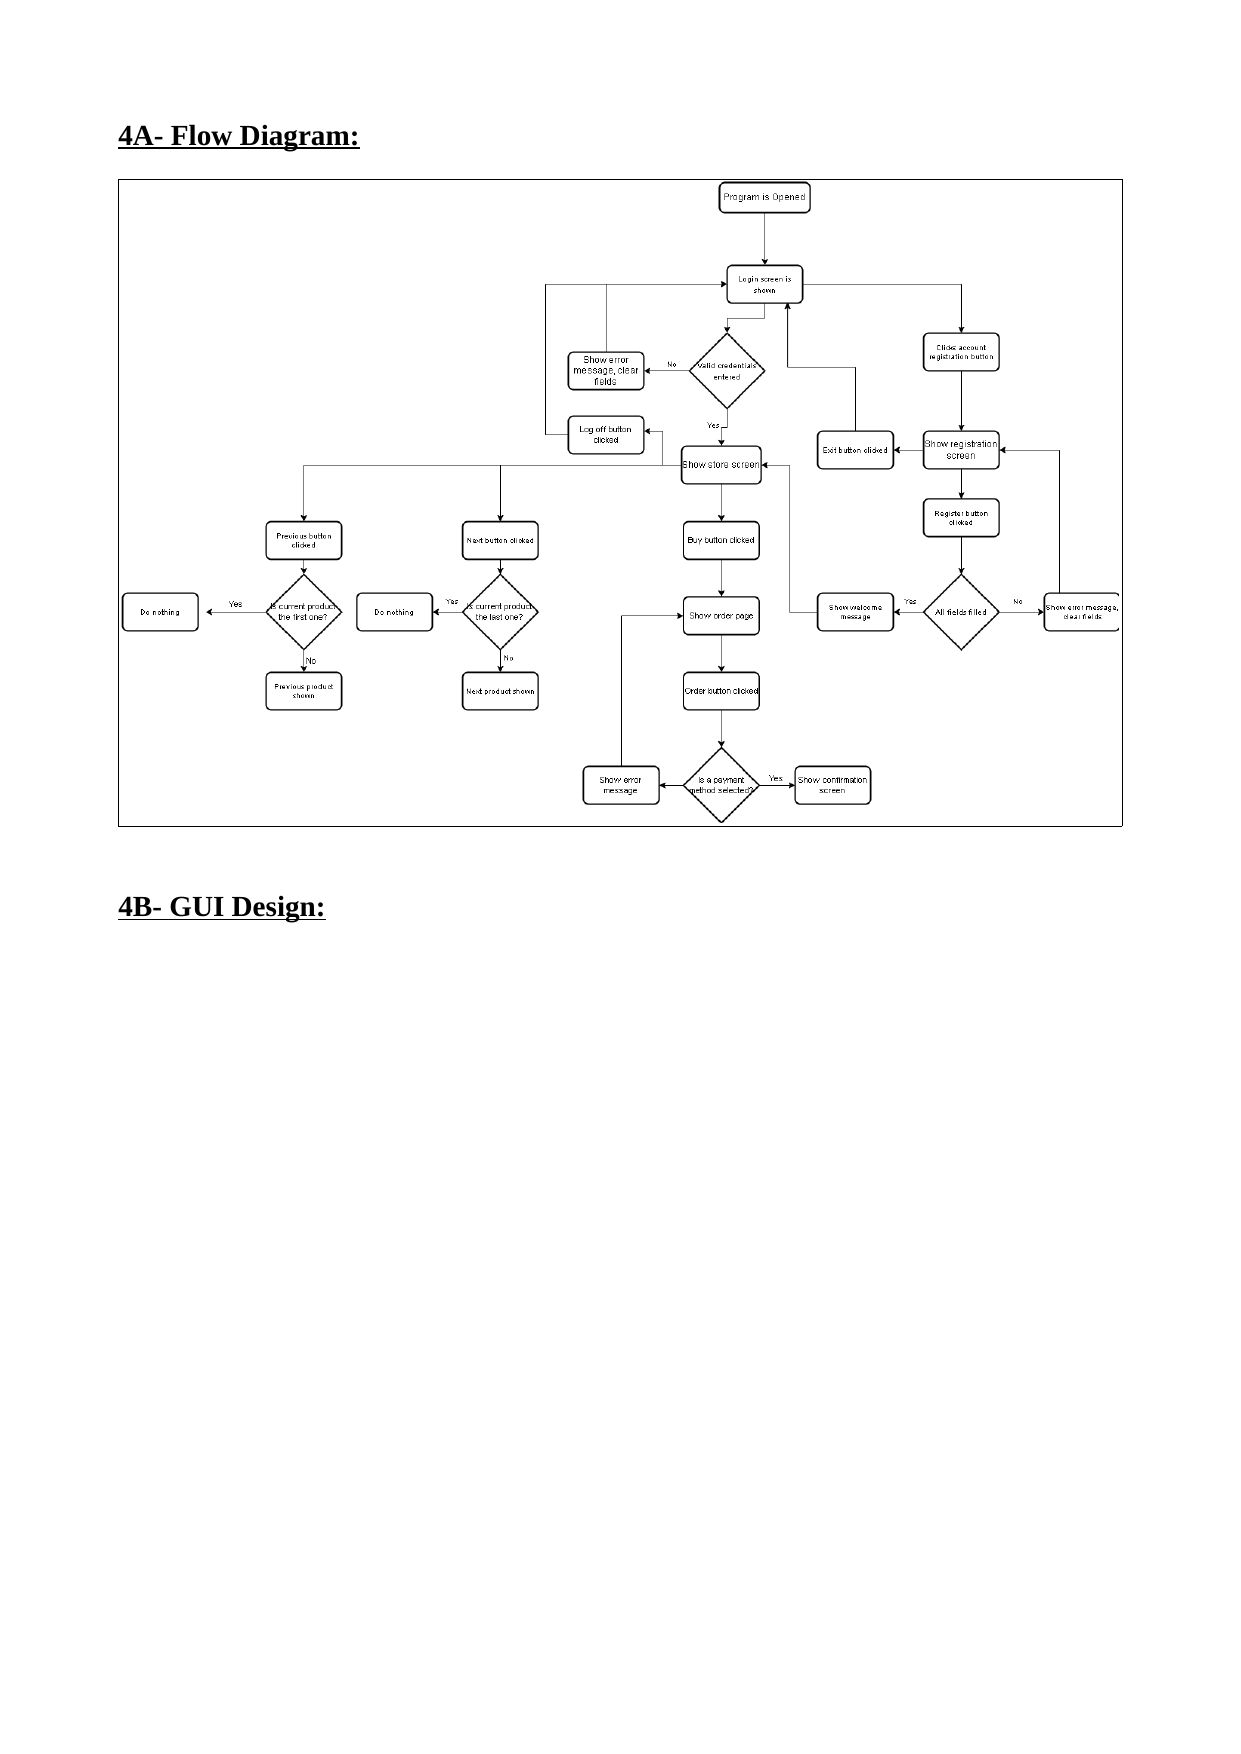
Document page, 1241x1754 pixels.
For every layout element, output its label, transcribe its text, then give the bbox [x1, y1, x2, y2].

text 4B- GUI Design: [118, 889, 1122, 923]
text 4A- Flow Diagram: [118, 118, 1122, 152]
picture [121, 181, 1119, 823]
